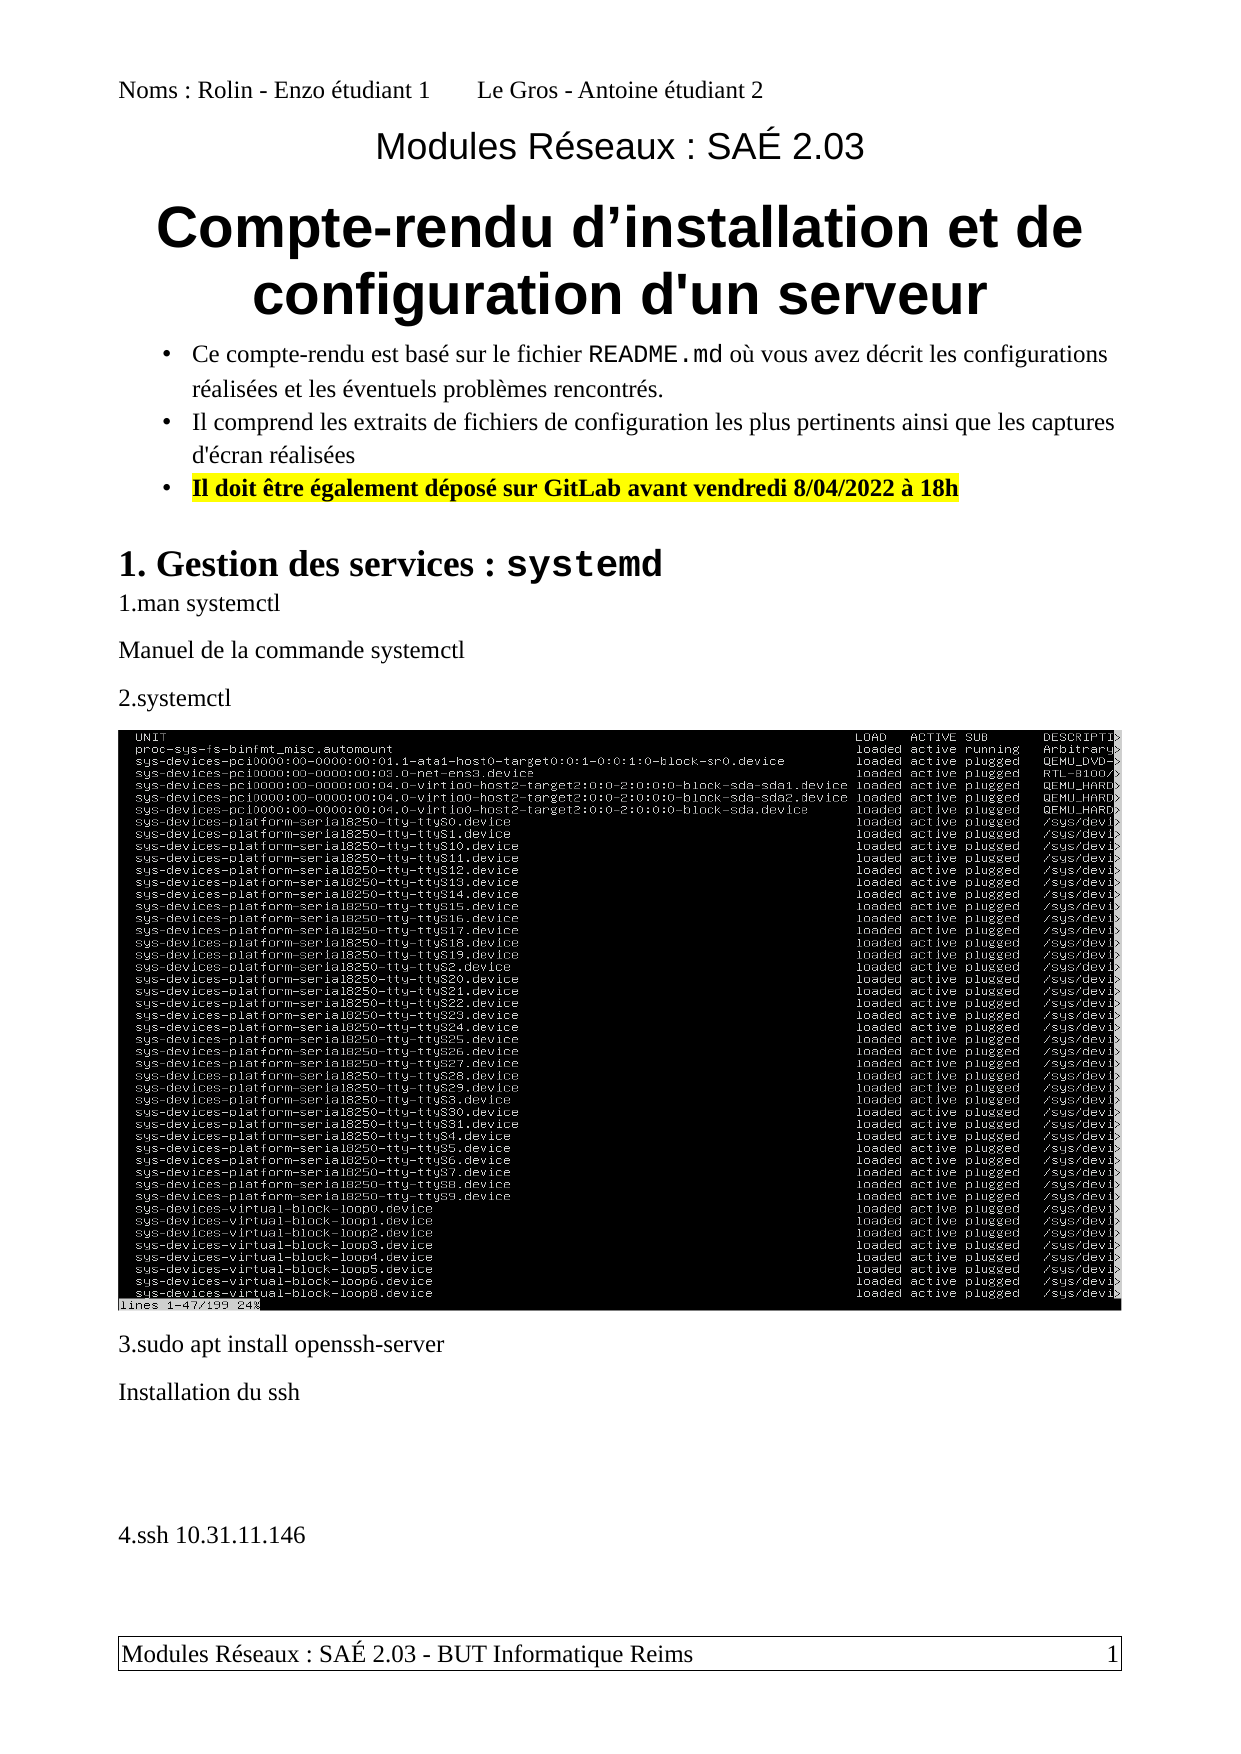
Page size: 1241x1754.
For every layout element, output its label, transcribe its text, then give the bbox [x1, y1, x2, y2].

list Ce compte-rendu est basé sur le fichier README.md où vous avez décrit les configurations réalisées et les éventuels problèmes rencontrés. [162, 339, 1122, 403]
text 2.systemctl [118, 683, 1122, 712]
text 3.sudo apt install openssh-server [118, 1329, 1122, 1358]
text Manuel de la commande systemctl [118, 636, 1122, 664]
text Installation du ssh [118, 1377, 1122, 1406]
text 4.ssh 10.31.11.146 [118, 1520, 1122, 1548]
text 1.man systemctl [118, 588, 1122, 617]
text Modules Réseaux : SAÉ 2.03 [118, 124, 1122, 167]
text Compte-rendu d’installation et de configuration d'un serveur [118, 192, 1122, 327]
list Il doit être également déposé sur GitLab avant vendredi 8/04/2022 à 18h [162, 473, 1122, 502]
list Il comprend les extraits de fichiers de configuration les plus pertinents ainsi que les captures d'écran réalisées [162, 407, 1122, 469]
subtitle 1. Gestion des services : systemd [118, 542, 1122, 588]
